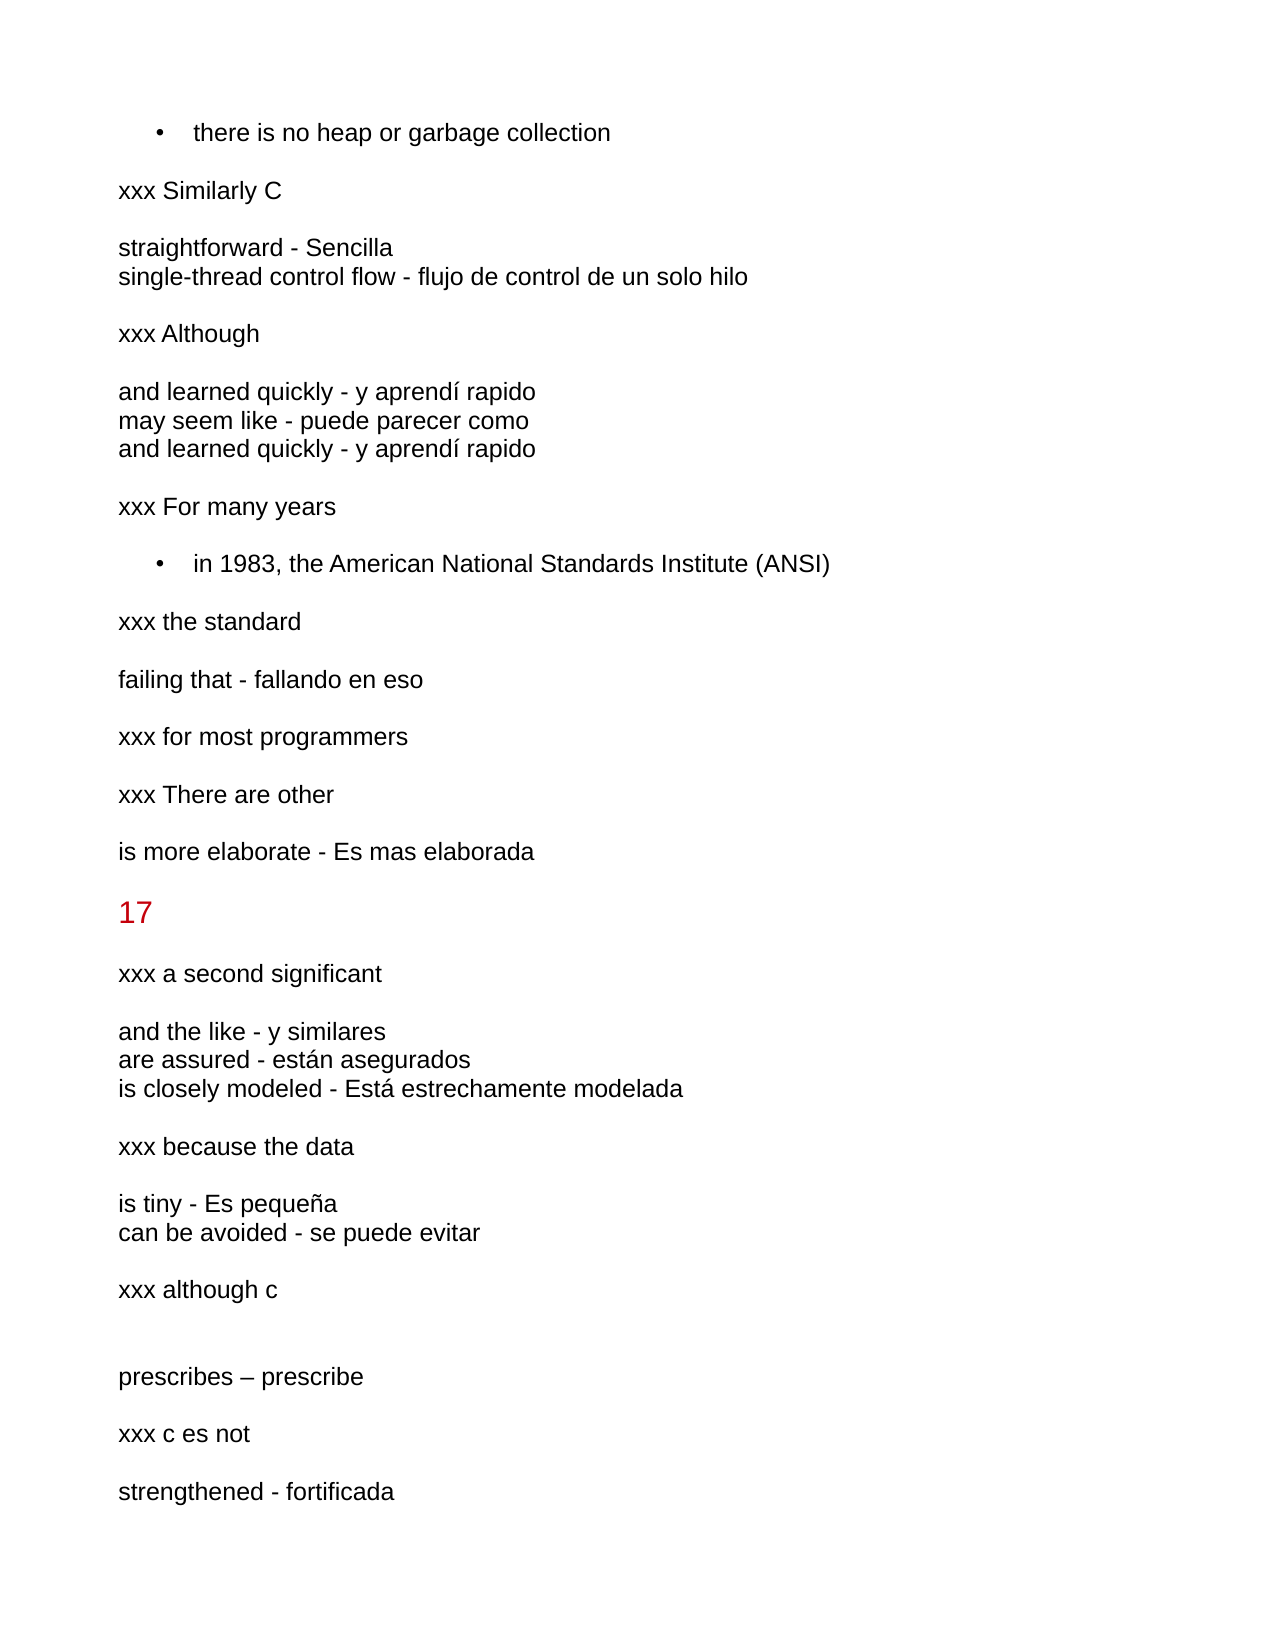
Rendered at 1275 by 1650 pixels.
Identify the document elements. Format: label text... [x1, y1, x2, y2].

text may seem like - puede parecer como [118, 406, 1157, 434]
text xxx a second significant [118, 959, 1157, 988]
text xxx There are other [118, 779, 1157, 808]
text strengthened - fortificada [118, 1477, 1157, 1506]
text failing that - fallando en eso [118, 664, 1157, 693]
text xxx although c [118, 1276, 1157, 1304]
text xxx For many years [118, 492, 1157, 521]
text xxx for most programmers [118, 722, 1157, 751]
text prescribes – prescribe [118, 1362, 1157, 1391]
text xxx because the data [118, 1132, 1157, 1161]
text xxx Although [118, 319, 1157, 348]
list there is no heap or garbage collection [156, 118, 1157, 147]
text single-thread control flow - flujo de control de un solo hilo [118, 262, 1157, 291]
text xxx c es not [118, 1419, 1157, 1448]
text is closely modeled - Está estrechamente modelada [118, 1074, 1157, 1103]
list in 1983, the American National Standards Institute (ANSI) [156, 549, 1157, 578]
text is tiny - Es pequeña [118, 1189, 1157, 1218]
text are assured - están asegurados [118, 1046, 1157, 1074]
text can be avoided - se puede evitar [118, 1218, 1157, 1247]
text xxx the standard [118, 607, 1157, 636]
text and learned quickly - y aprendí rapido [118, 434, 1157, 463]
text and the like - y similares [118, 1017, 1157, 1046]
text xxx Similarly C [118, 176, 1157, 204]
text 17 [118, 894, 1157, 931]
text and learned quickly - y aprendí rapido [118, 377, 1157, 406]
text is more elaborate - Es mas elaborada [118, 837, 1157, 866]
text straightforward - Sencilla [118, 233, 1157, 262]
